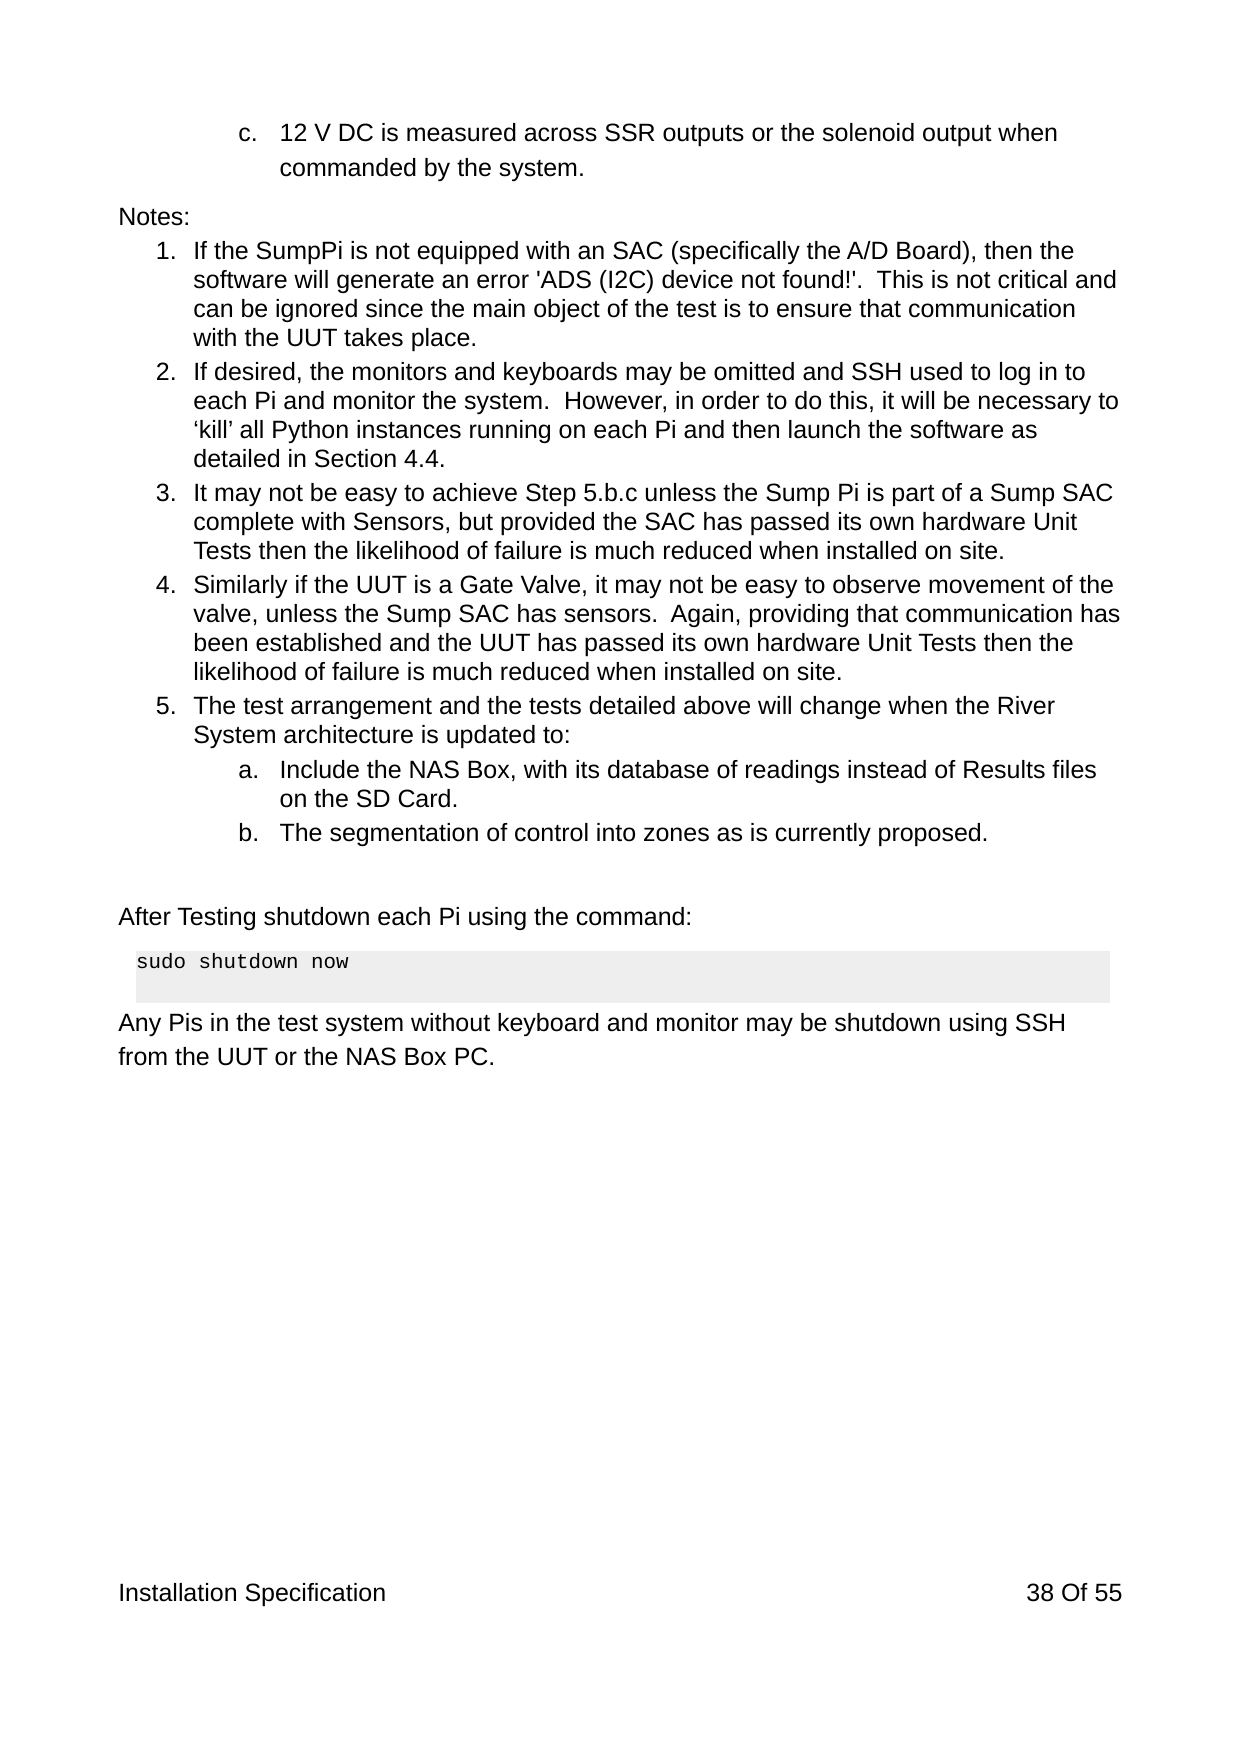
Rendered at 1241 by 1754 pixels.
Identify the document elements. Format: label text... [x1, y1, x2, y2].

text After Testing shutdown each Pi using the command: [118, 902, 1122, 931]
list If the SumpPi is not equipped with an SAC (specifically the A/D Board), then the software will generate an error 'ADS (I2C) device not found!'. This is not critical and can be ignored since the main object of the test is to ensure that communication with the UUT takes place. [156, 236, 1122, 351]
text sudo shutdown now [136, 951, 1110, 975]
list The segmentation of control into zones as is currently proposed. [238, 818, 1122, 847]
list 12 V DC is measured across SSR outputs or the solenoid output when commanded by the system. [238, 118, 1122, 181]
list If desired, the monitors and keyboards may be omitted and SSH used to log in to each Pi and monitor the system. However, in order to do this, it will be necessary to ‘kill’ all Python instances running on each Pi and then launch the software as detailed in Section 4.4. [156, 357, 1122, 472]
text Notes: [118, 202, 1122, 230]
list The test arrangement and the tests detailed above will change when the River System architecture is updated to: [156, 691, 1122, 749]
list It may not be easy to achieve Step 5.b.c unless the Sump Pi is part of a Sump SAC complete with Sensors, but provided the SAC has passed its own hardware Unit Tests then the likelihood of failure is much reduced when installed on site. [156, 478, 1122, 564]
text Any Pis in the test system without keyboard and monitor may be shutdown using SSH from the UUT or the NAS Box PC. [118, 1008, 1122, 1071]
list Include the NAS Box, with its database of readings instead of Results files on the SD Card. [238, 755, 1122, 812]
list Similarly if the UUT is a Gate Valve, it may not be easy to observe movement of the valve, unless the Sump SAC has sensors. Again, providing that communication has been established and the UUT has passed its own hardware Unit Tests then the likelihood of failure is much reduced when installed on site. [156, 570, 1122, 685]
